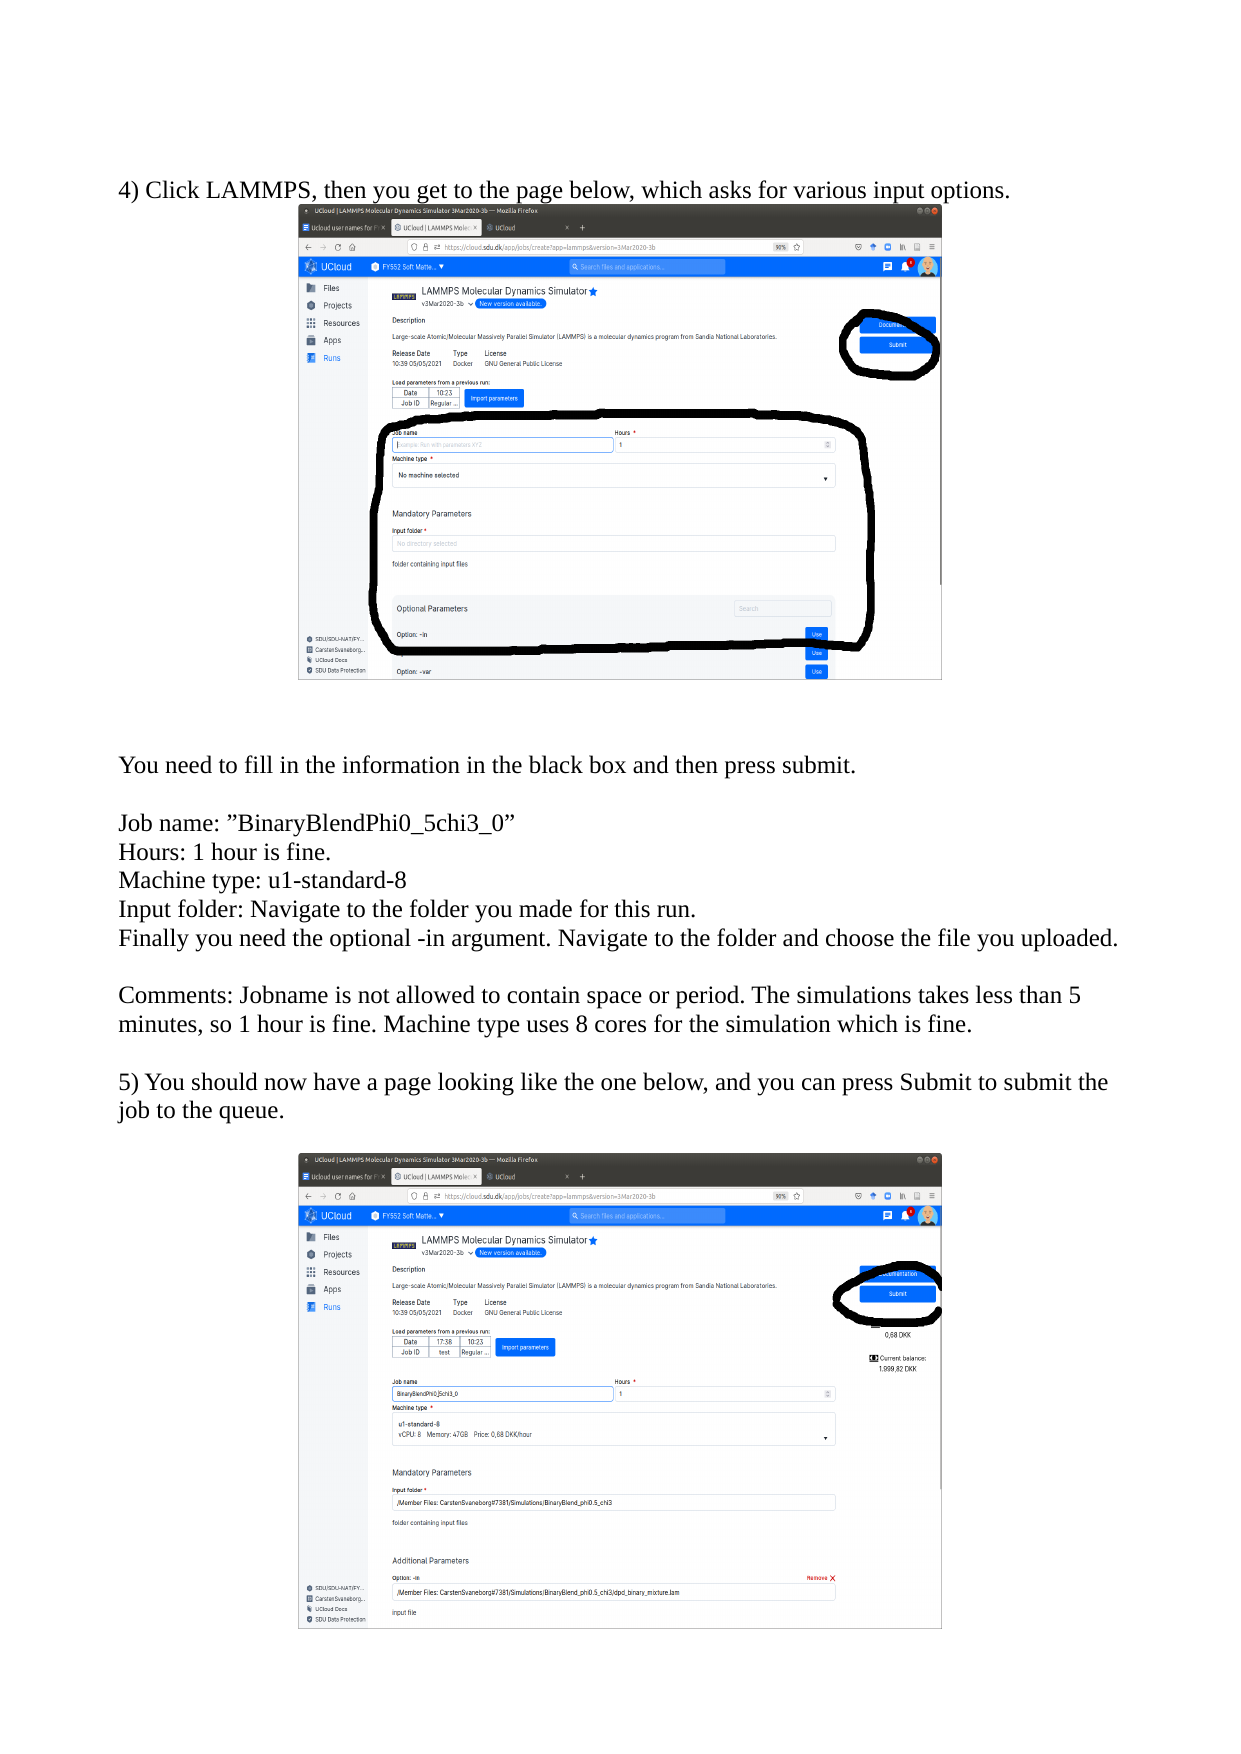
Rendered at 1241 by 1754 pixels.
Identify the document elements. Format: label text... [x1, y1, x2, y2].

text You need to fill in the information in the black box and then press submit. [118, 751, 1122, 779]
text 5) You should now have a page looking like the one below, and you can press Submit to submit the job to the queue. [118, 1067, 1122, 1124]
text Job name: ”BinaryBlendPhi0_5chi3_0” [118, 808, 1122, 837]
text 4) Click LAMMPS, then you get to the page below, which asks for various input options. [118, 176, 1122, 204]
text Comments: Jobname is not allowed to contain space or period. The simulations takes less than 5 minutes, so 1 hour is fine. Machine type uses 8 cores for the simulation which is fine. [118, 981, 1122, 1038]
text Input folder: Navigate to the folder you made for this run. [118, 894, 1122, 923]
text Hours: 1 hour is fine. [118, 837, 1122, 866]
text Machine type: u1-standard-8 [118, 866, 1122, 894]
picture [298, 1153, 942, 1629]
text Finally you need the optional -in argument. Navigate to the folder and choose the file you uploaded. [118, 923, 1122, 952]
picture [298, 204, 942, 680]
